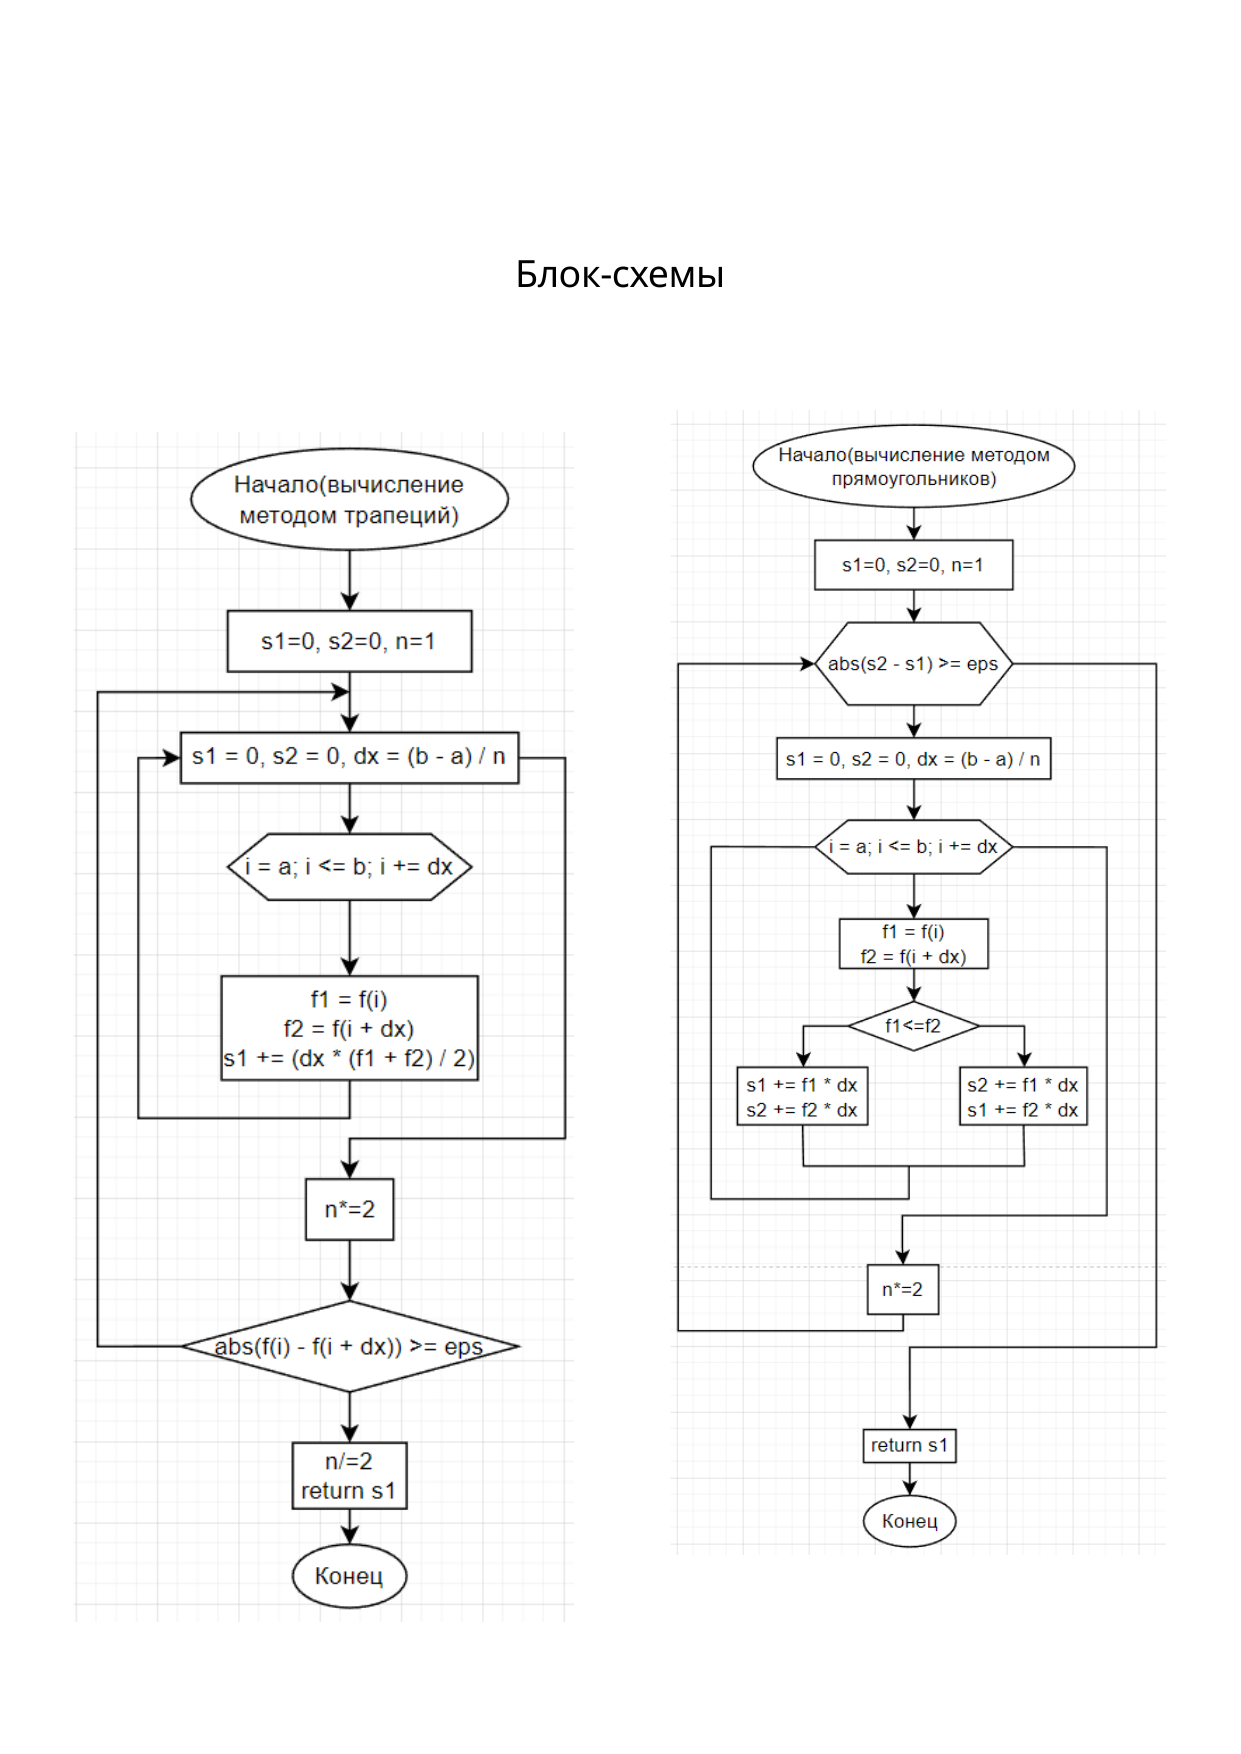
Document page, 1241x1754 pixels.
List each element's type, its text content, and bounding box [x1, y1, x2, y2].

picture [670, 410, 1167, 1555]
text Блок-схемы [118, 247, 1122, 298]
picture [73, 431, 574, 1622]
